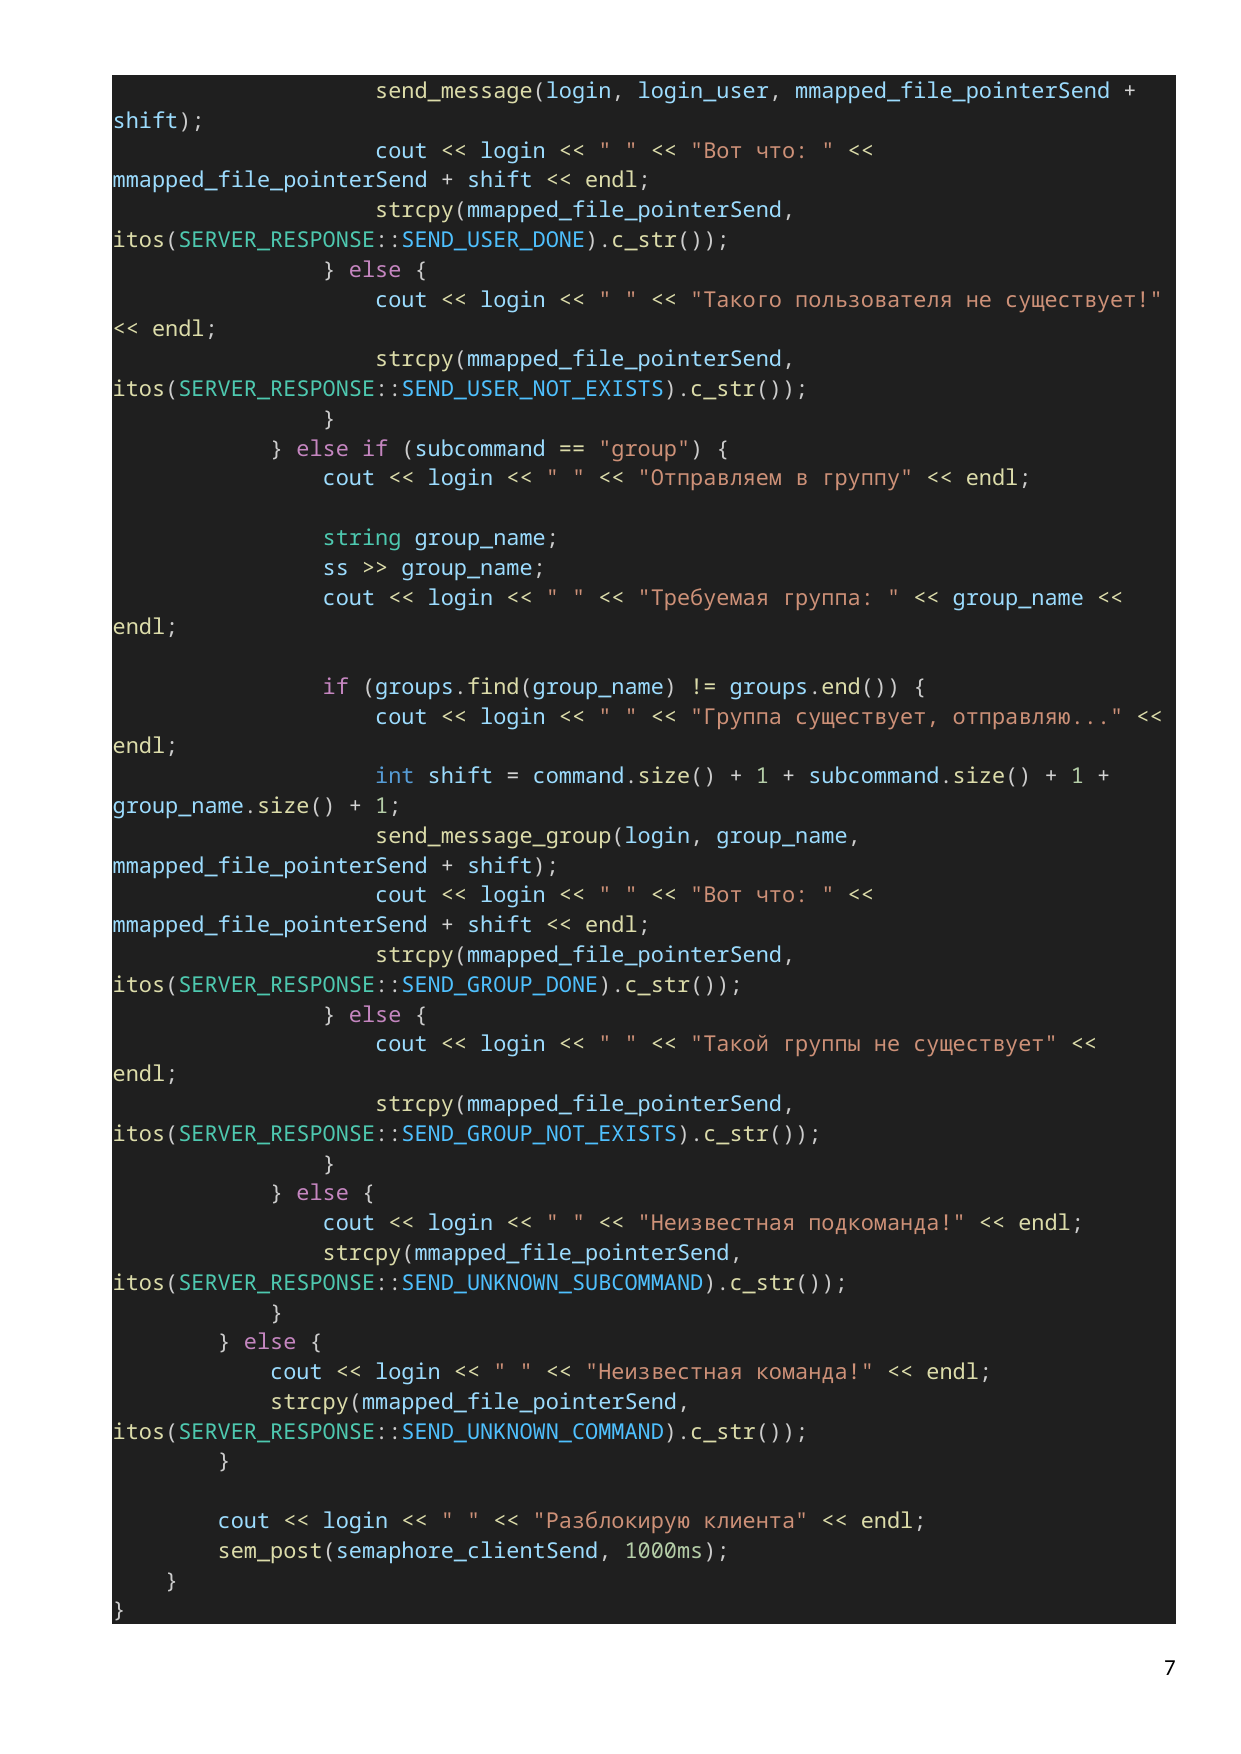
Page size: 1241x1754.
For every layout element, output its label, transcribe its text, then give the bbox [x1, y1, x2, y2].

text } else { [112, 254, 1176, 283]
text strcpy(mmapped_file_pointerSend, itos(SERVER_RESPONSE::SEND_USER_DONE).c_str()); [112, 194, 1176, 254]
text } else { [112, 1326, 1176, 1356]
text } [112, 1296, 1176, 1326]
text strcpy(mmapped_file_pointerSend, itos(SERVER_RESPONSE::SEND_UNKNOWN_COMMAND).c_str()); [112, 1386, 1176, 1445]
text } else { [112, 998, 1176, 1028]
text send_message(login, login_user, mmapped_file_pointerSend + shift); [112, 75, 1176, 134]
text } [112, 403, 1176, 432]
text } else if (subcommand == "group") { [112, 432, 1176, 462]
text } else { [112, 1177, 1176, 1207]
text cout << login << " " << "Вот что: " << mmapped_file_pointerSend + shift << endl; [112, 879, 1176, 939]
text strcpy(mmapped_file_pointerSend, itos(SERVER_RESPONSE::SEND_GROUP_DONE).c_str()); [112, 939, 1176, 998]
text cout << login << " " << "Такого пользователя не существует!" << endl; [112, 283, 1176, 343]
text cout << login << " " << "Такой группы не существует" << endl; [112, 1028, 1176, 1088]
text strcpy(mmapped_file_pointerSend, itos(SERVER_RESPONSE::SEND_USER_NOT_EXISTS).c_str()); [112, 343, 1176, 403]
text string group_name; [112, 522, 1176, 552]
text strcpy(mmapped_file_pointerSend, itos(SERVER_RESPONSE::SEND_GROUP_NOT_EXISTS).c_str()); [112, 1088, 1176, 1147]
text cout << login << " " << "Вот что: " << mmapped_file_pointerSend + shift << endl; [112, 134, 1176, 194]
text send_message_group(login, group_name, mmapped_file_pointerSend + shift); [112, 820, 1176, 879]
text cout << login << " " << "Неизвестная команда!" << endl; [112, 1356, 1176, 1386]
text } [112, 1594, 1176, 1624]
text cout << login << " " << "Отправляем в группу" << endl; [112, 462, 1176, 492]
text strcpy(mmapped_file_pointerSend, itos(SERVER_RESPONSE::SEND_UNKNOWN_SUBCOMMAND).c_str()); [112, 1237, 1176, 1296]
text } [112, 1445, 1176, 1475]
text int shift = command.size() + 1 + subcommand.size() + 1 + group_name.size() + 1; [112, 760, 1176, 820]
text cout << login << " " << "Группа существует, отправляю..." << endl; [112, 701, 1176, 760]
text sem_post(semaphore_clientSend, 1000ms); [112, 1535, 1176, 1564]
text if (groups.find(group_name) != groups.end()) { [112, 671, 1176, 701]
text } [112, 1147, 1176, 1177]
text ss >> group_name; [112, 552, 1176, 581]
text cout << login << " " << "Разблокирую клиента" << endl; [112, 1505, 1176, 1535]
text cout << login << " " << "Требуемая группа: " << group_name << endl; [112, 581, 1176, 641]
text } [112, 1564, 1176, 1594]
text cout << login << " " << "Неизвестная подкоманда!" << endl; [112, 1207, 1176, 1237]
